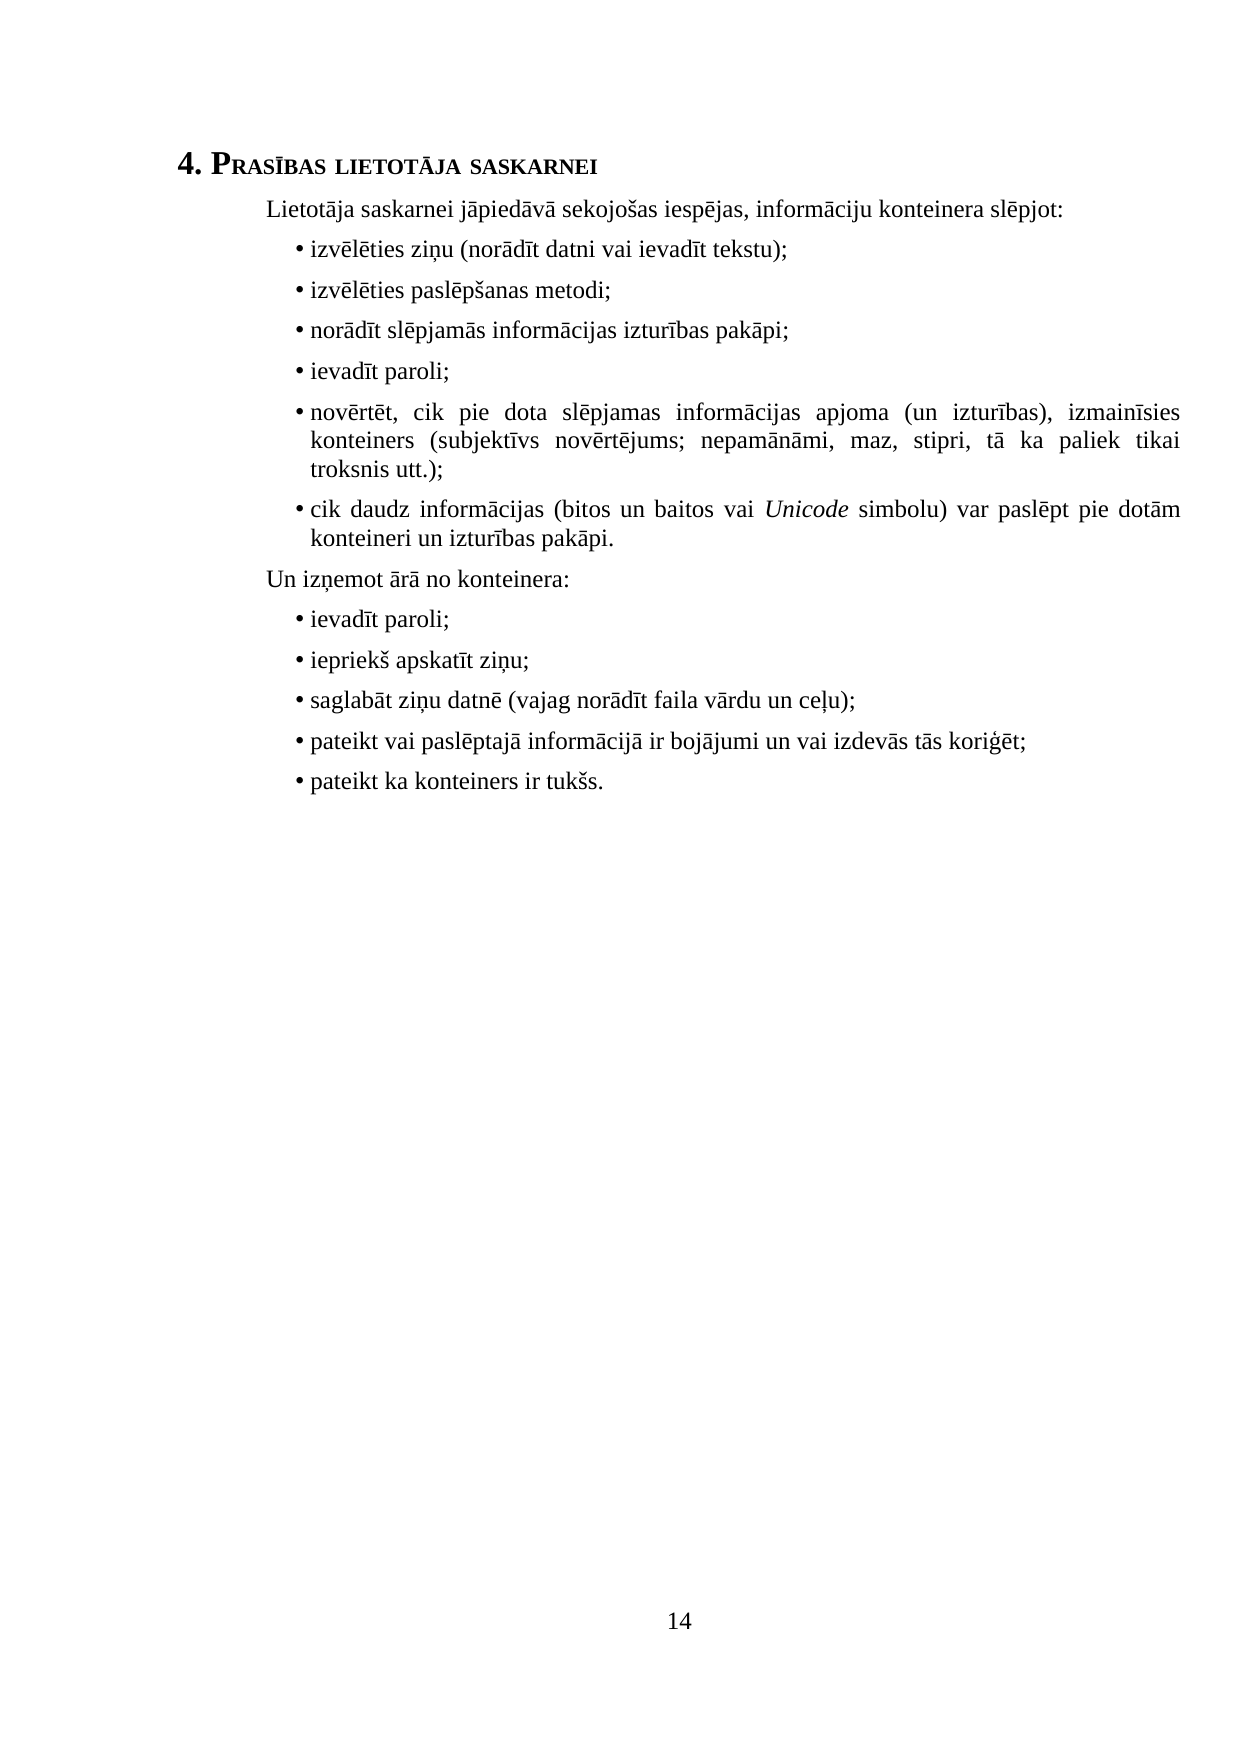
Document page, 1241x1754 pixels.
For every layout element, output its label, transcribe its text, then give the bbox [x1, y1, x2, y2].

list iepriekš apskatīt ziņu; [295, 645, 1181, 674]
list ievadīt paroli; [295, 356, 1181, 385]
list novērtēt, cik pie dota slēpjamas informācijas apjoma (un izturības), izmainīsies konteiners (subjektīvs novērtējums; nepamānāmi, maz, stipri, tā ka paliek tikai troksnis utt.); [295, 397, 1181, 483]
subtitle Prasības lietotāja saskarnei [177, 143, 1181, 181]
list norādīt slēpjamās informācijas izturības pakāpi; [295, 316, 1181, 344]
text Lietotāja saskarnei jāpiedāvā sekojošas iespējas, informāciju konteinera slēpjot: [177, 194, 1181, 223]
list pateikt ka konteiners ir tukšs. [295, 766, 1181, 795]
list pateikt vai paslēptajā informācijā ir bojājumi un vai izdevās tās koriģēt; [295, 726, 1181, 755]
list cik daudz informācijas (bitos un baitos vai Unicode simbolu) var paslēpt pie dotām konteineri un izturības pakāpi. [295, 494, 1181, 552]
list izvēlēties paslēpšanas metodi; [295, 275, 1181, 304]
list saglabāt ziņu datnē (vajag norādīt faila vārdu un ceļu); [295, 685, 1181, 714]
list izvēlēties ziņu (norādīt datni vai ievadīt tekstu); [295, 234, 1181, 263]
text Un izņemot ārā no konteinera: [177, 564, 1181, 593]
list ievadīt paroli; [295, 604, 1181, 633]
